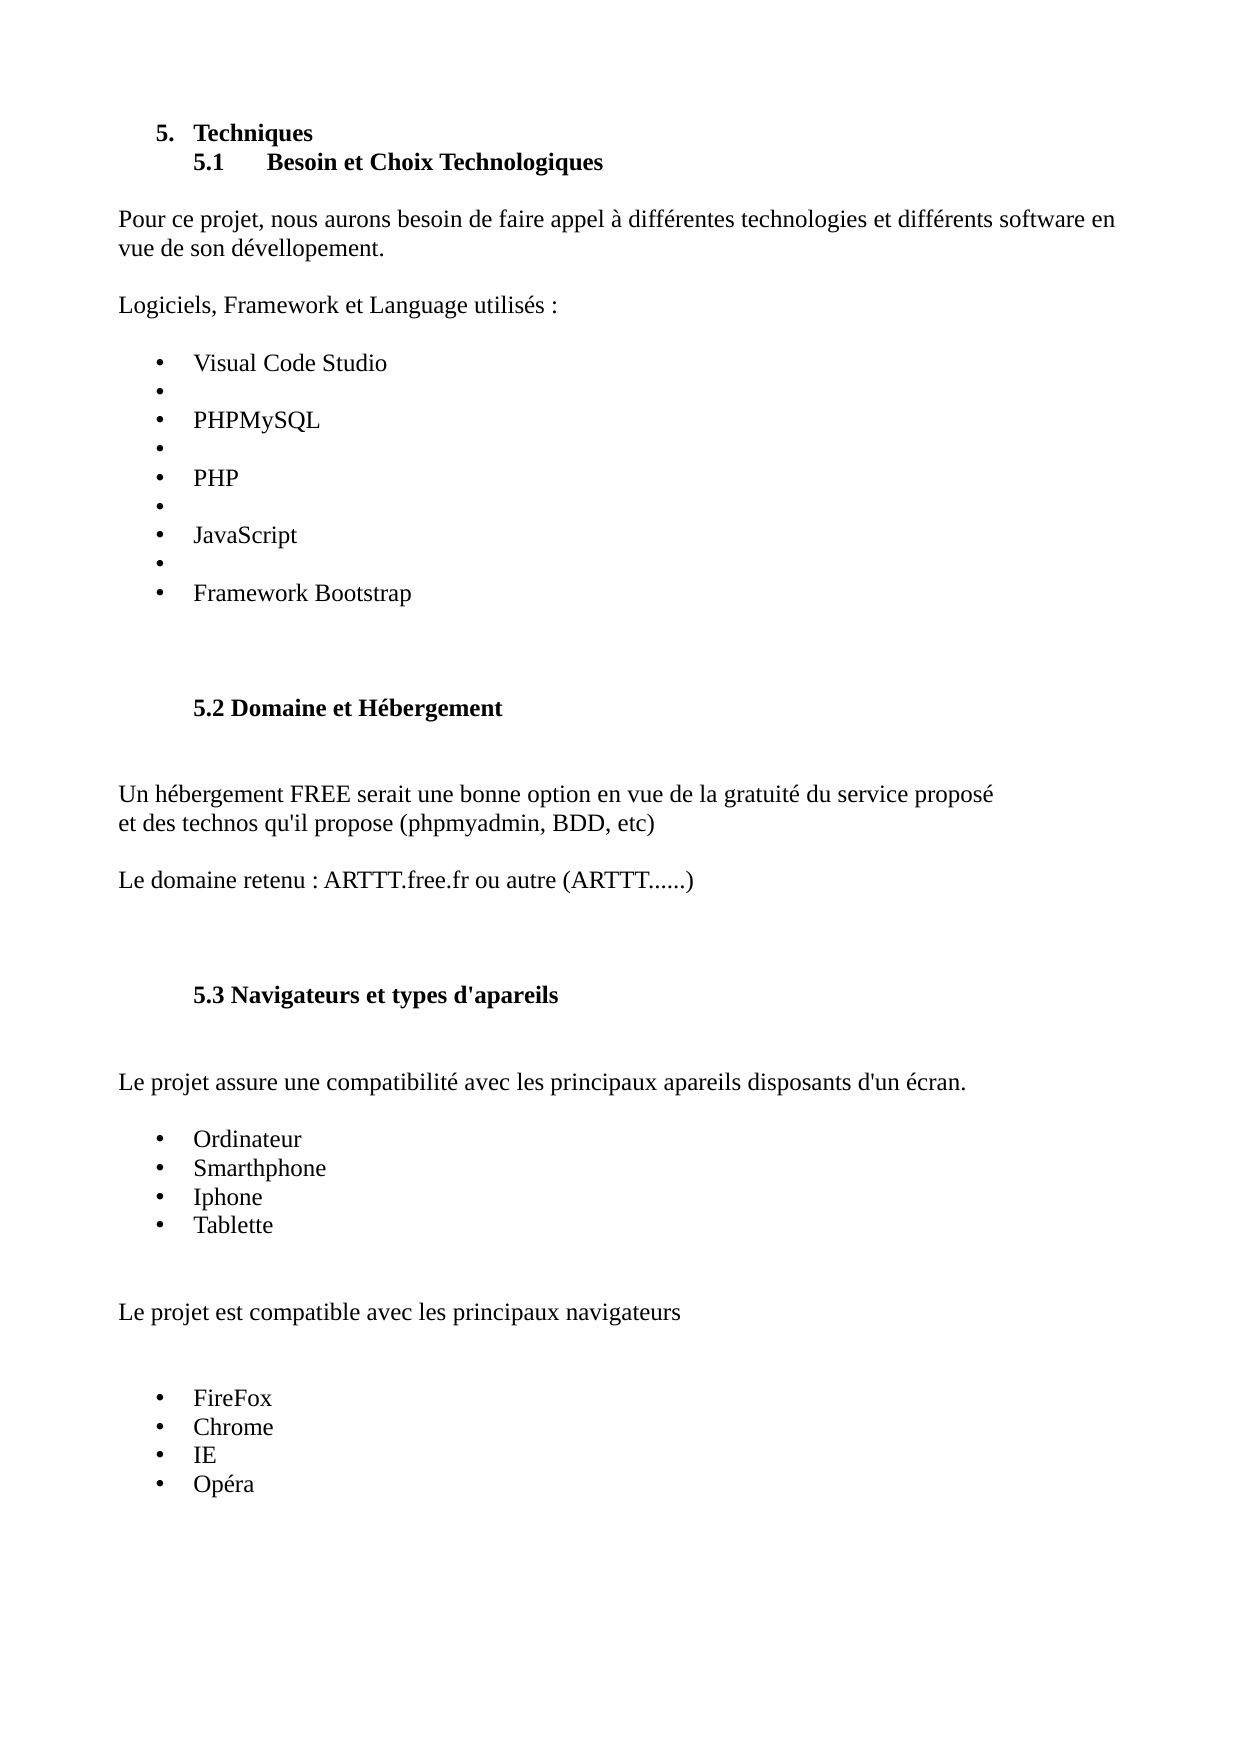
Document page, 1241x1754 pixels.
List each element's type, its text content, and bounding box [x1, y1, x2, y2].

list JavaScript [156, 521, 1122, 549]
list Smarthphone [156, 1153, 1122, 1182]
text Pour ce projet, nous aurons besoin de faire appel à différentes technologies et différents software en vue de son dévellopement. Logiciels, Framework et Language utilisés : [118, 204, 1122, 319]
list Iphone [156, 1182, 1122, 1211]
list Opéra [156, 1469, 1122, 1498]
list Navigateurs et types d'apareils [193, 981, 1122, 1009]
list FireFox [156, 1383, 1122, 1412]
list Chrome [156, 1412, 1122, 1441]
text Le projet assure une compatibilité avec les principaux apareils disposants d'un écran. [118, 1067, 1122, 1096]
list Visual Code Studio [156, 348, 1122, 377]
text Le domaine retenu : ARTTT.free.fr ou autre (ARTTT......) [118, 866, 1122, 894]
list Framework Bootstrap [156, 578, 1122, 607]
text Un hébergement FREE serait une bonne option en vue de la gratuité du service proposé [118, 779, 1122, 808]
list Domaine et Hébergement [193, 693, 1122, 722]
list IE [156, 1441, 1122, 1469]
text et des technos qu'il propose (phpmyadmin, BDD, etc) [118, 808, 1122, 837]
list PHP [156, 463, 1122, 492]
list PHPMySQL [156, 406, 1122, 434]
text Le projet est compatible avec les principaux navigateurs [118, 1297, 1122, 1326]
list Techniques 5.1 Besoin et Choix Technologiques [156, 118, 1122, 176]
list Tablette [156, 1211, 1122, 1239]
list Ordinateur [156, 1124, 1122, 1153]
